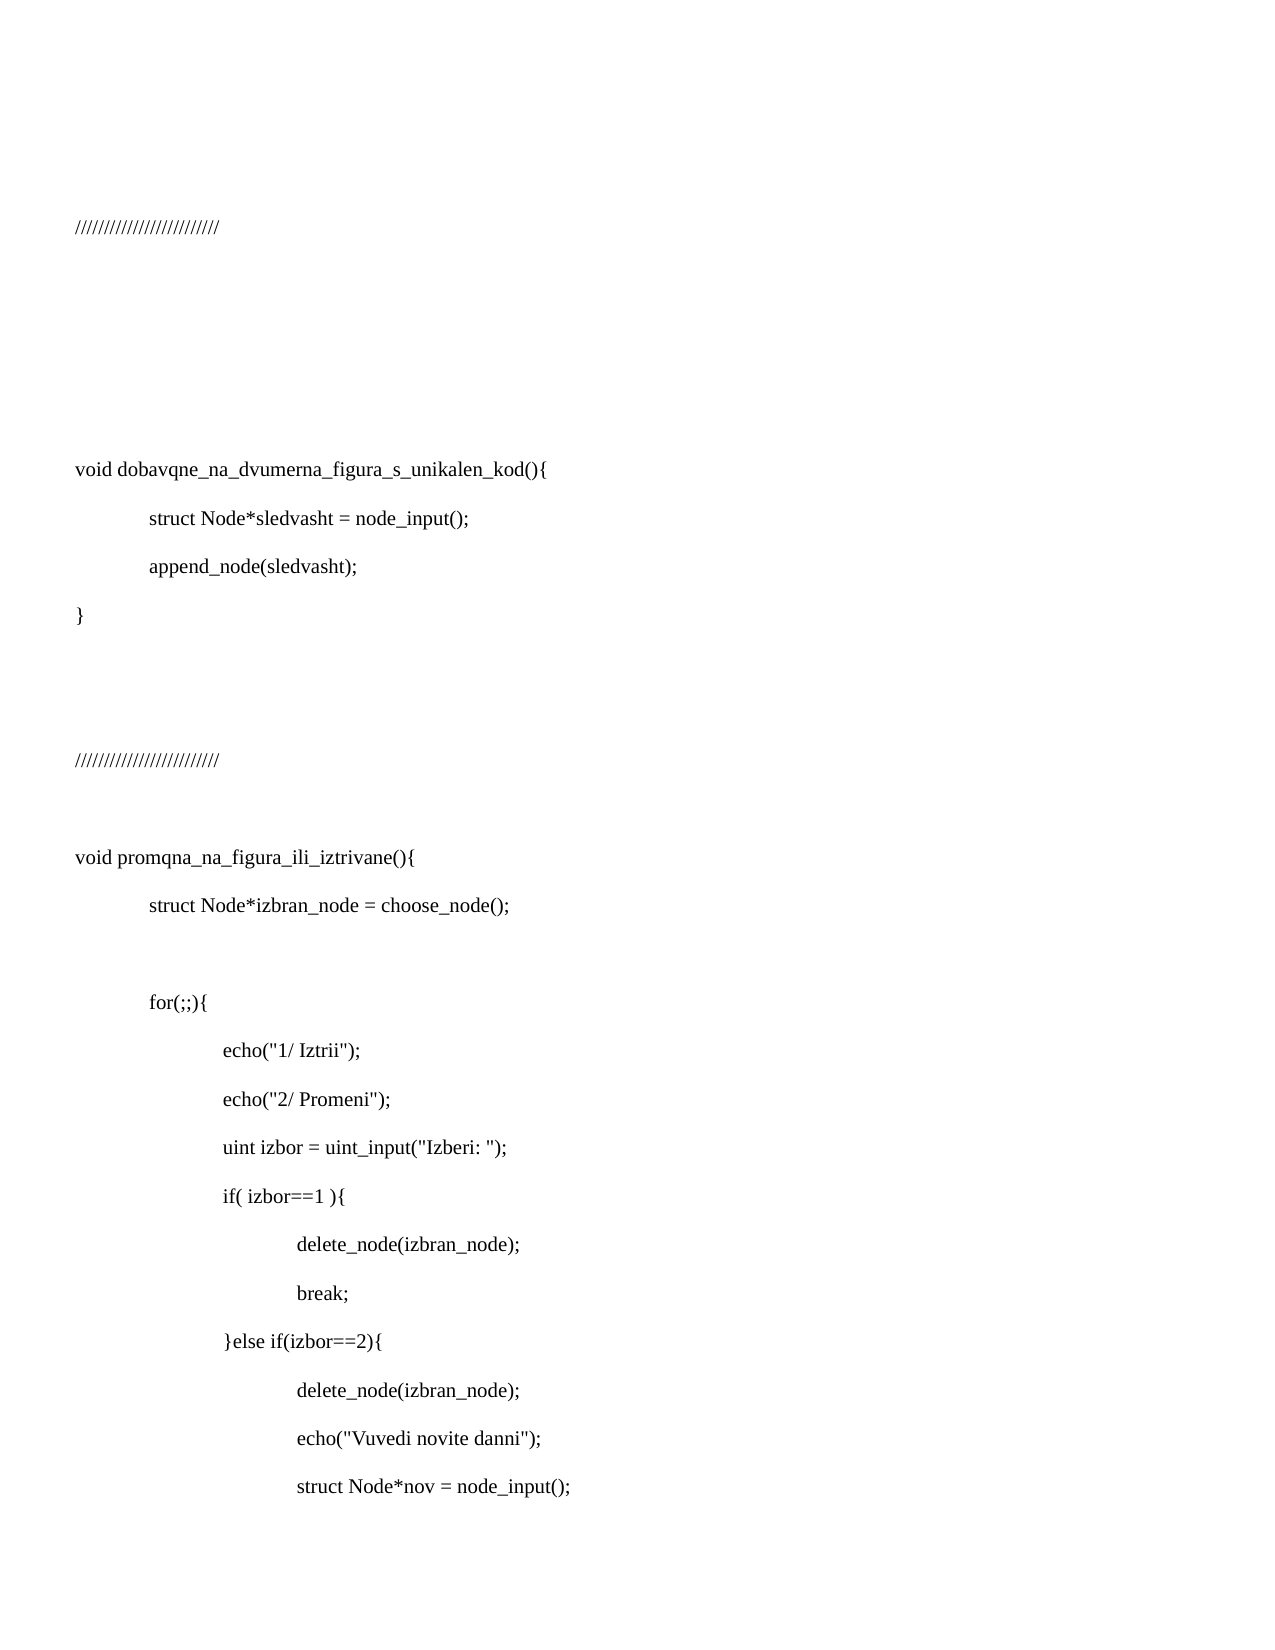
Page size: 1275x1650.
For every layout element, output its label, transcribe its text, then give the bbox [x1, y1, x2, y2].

text void promqna_na_figura_ili_iztrivane(){ [75, 845, 1209, 869]
text uint izbor = uint_input("Izberi: "); [75, 1135, 1209, 1159]
text delete_node(izbran_node); [75, 1232, 1209, 1256]
text struct Node*izbran_node = choose_node(); [75, 893, 1209, 917]
text echo("1/ Iztrii"); [75, 1038, 1209, 1062]
text ///////////////////////// [75, 215, 1209, 239]
text echo("Vuvedi novite danni"); [75, 1426, 1209, 1450]
text if( izbor==1 ){ [75, 1184, 1209, 1208]
text ///////////////////////// [75, 748, 1209, 772]
text }else if(izbor==2){ [75, 1329, 1209, 1353]
text append_node(sledvasht); [75, 554, 1209, 578]
text for(;;){ [75, 990, 1209, 1014]
text void dobavqne_na_dvumerna_figura_s_unikalen_kod(){ [75, 457, 1209, 481]
text } [75, 602, 1209, 627]
text echo("2/ Promeni"); [75, 1087, 1209, 1111]
text break; [75, 1281, 1209, 1305]
text delete_node(izbran_node); [75, 1377, 1209, 1402]
text struct Node*sledvasht = node_input(); [75, 506, 1209, 530]
text struct Node*nov = node_input(); [75, 1474, 1209, 1498]
